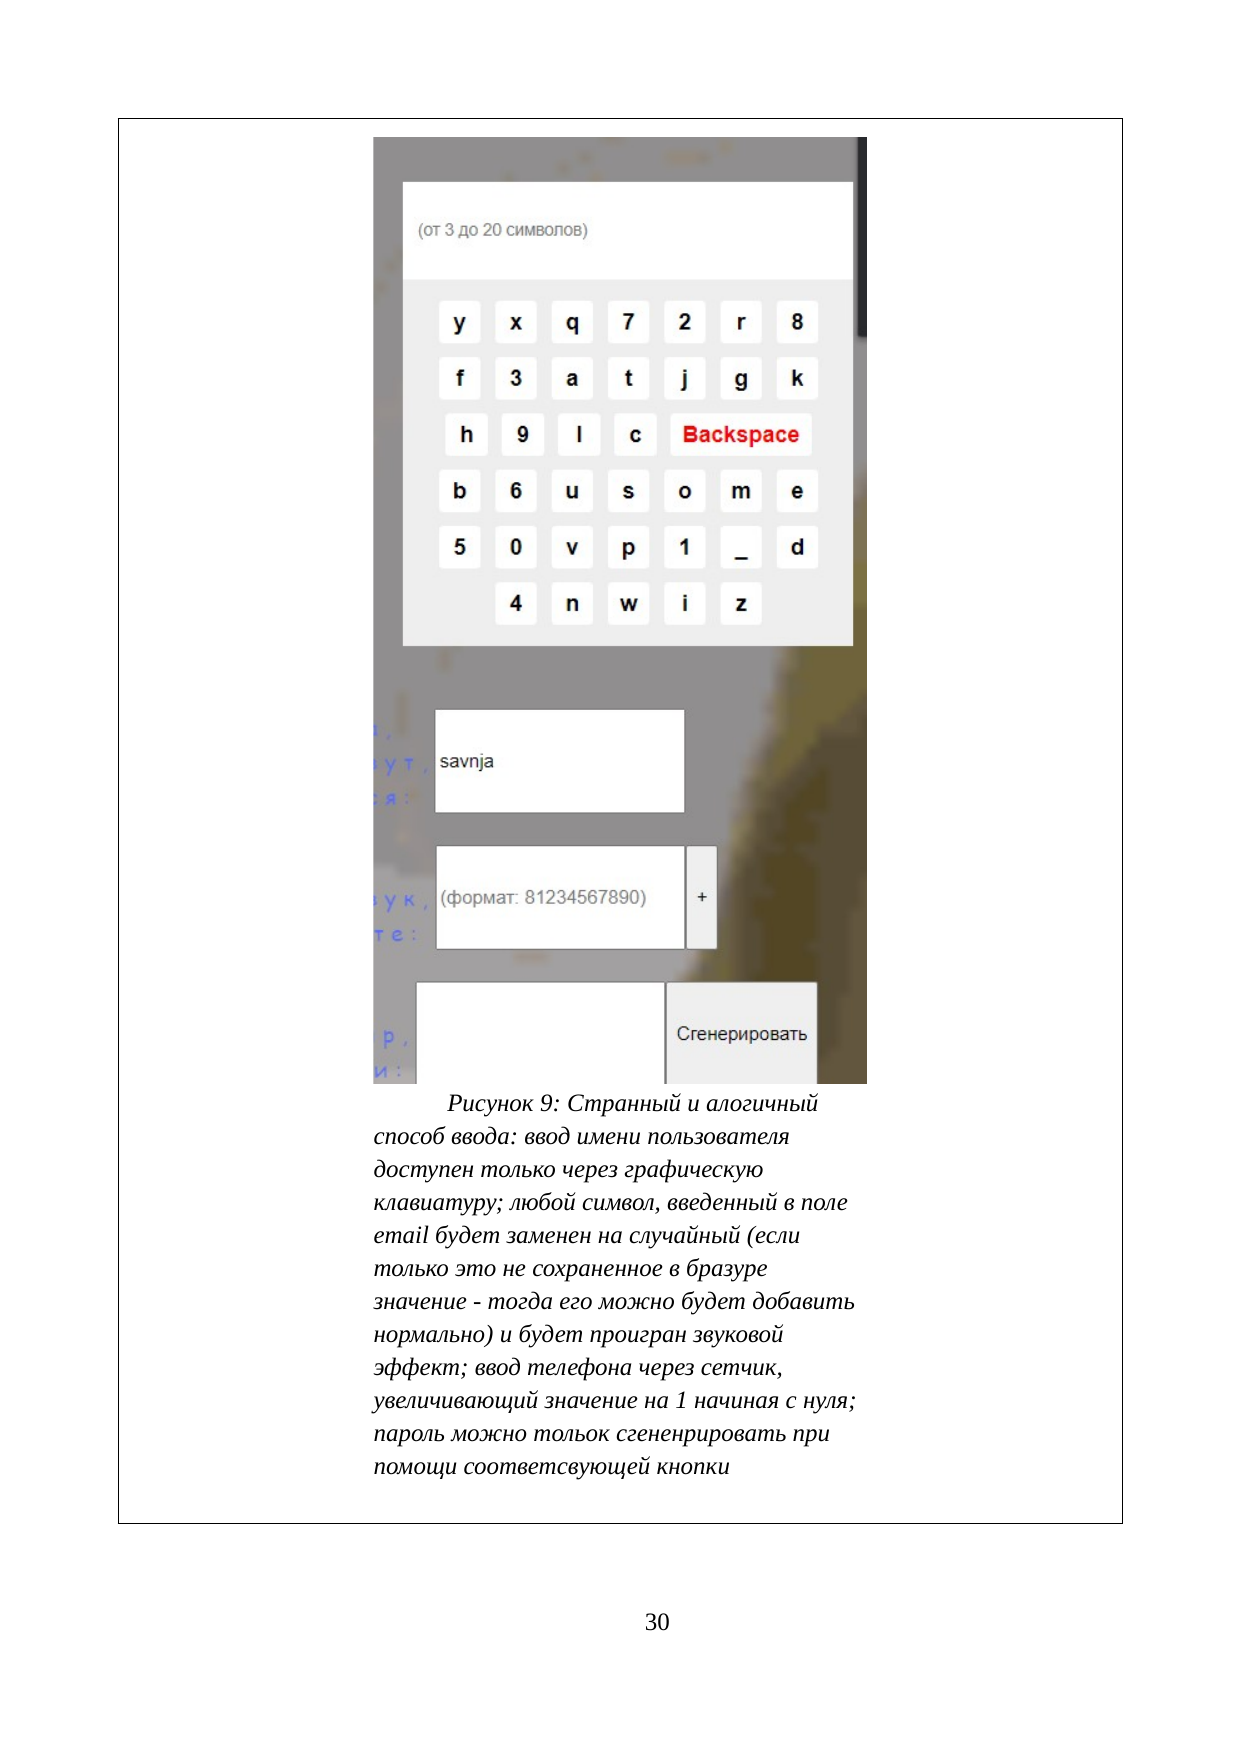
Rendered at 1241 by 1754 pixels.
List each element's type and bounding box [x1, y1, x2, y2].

picture [373, 137, 867, 1084]
table_cell [119, 119, 1122, 1523]
